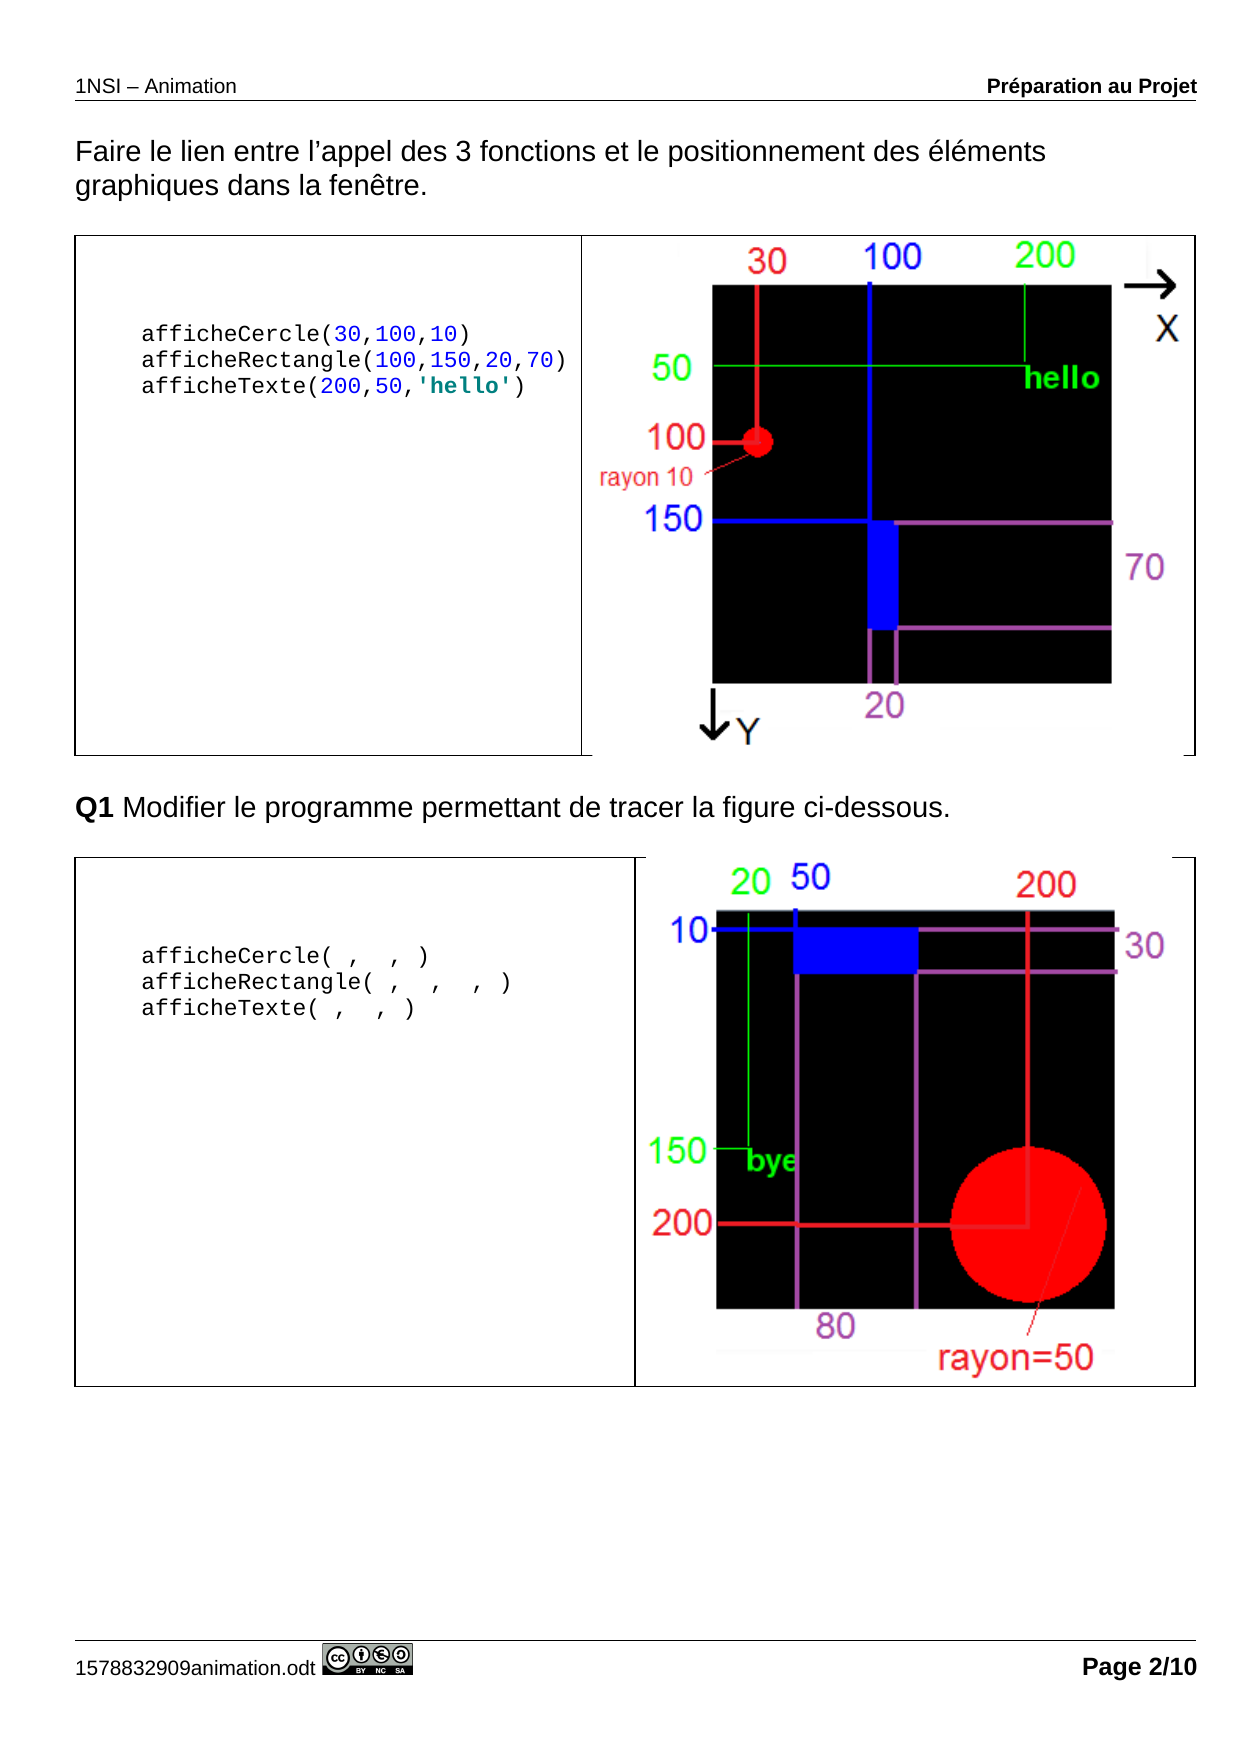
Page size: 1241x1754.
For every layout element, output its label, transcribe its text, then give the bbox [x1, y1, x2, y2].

picture [322, 1643, 413, 1675]
text Q1 Modifier le programme permettant de tracer la figure ci-dessous. [75, 790, 1196, 823]
table_header [1184, 236, 1194, 755]
table_header afficheCercle(30,100,10) afficheRectangle(100,150,20,70) afficheTexte(200,50,'hello') [76, 236, 581, 755]
table_header afficheCercle( , , ) afficheRectangle( , , , ) afficheTexte( , , ) [76, 858, 634, 1386]
table_header [1173, 858, 1194, 1386]
text Faire le lien entre l’appel des 3 fonctions et le positionnement des éléments graphiques dans la fenêtre. [75, 134, 1196, 201]
table_header [636, 858, 646, 1386]
table_header [582, 236, 592, 755]
